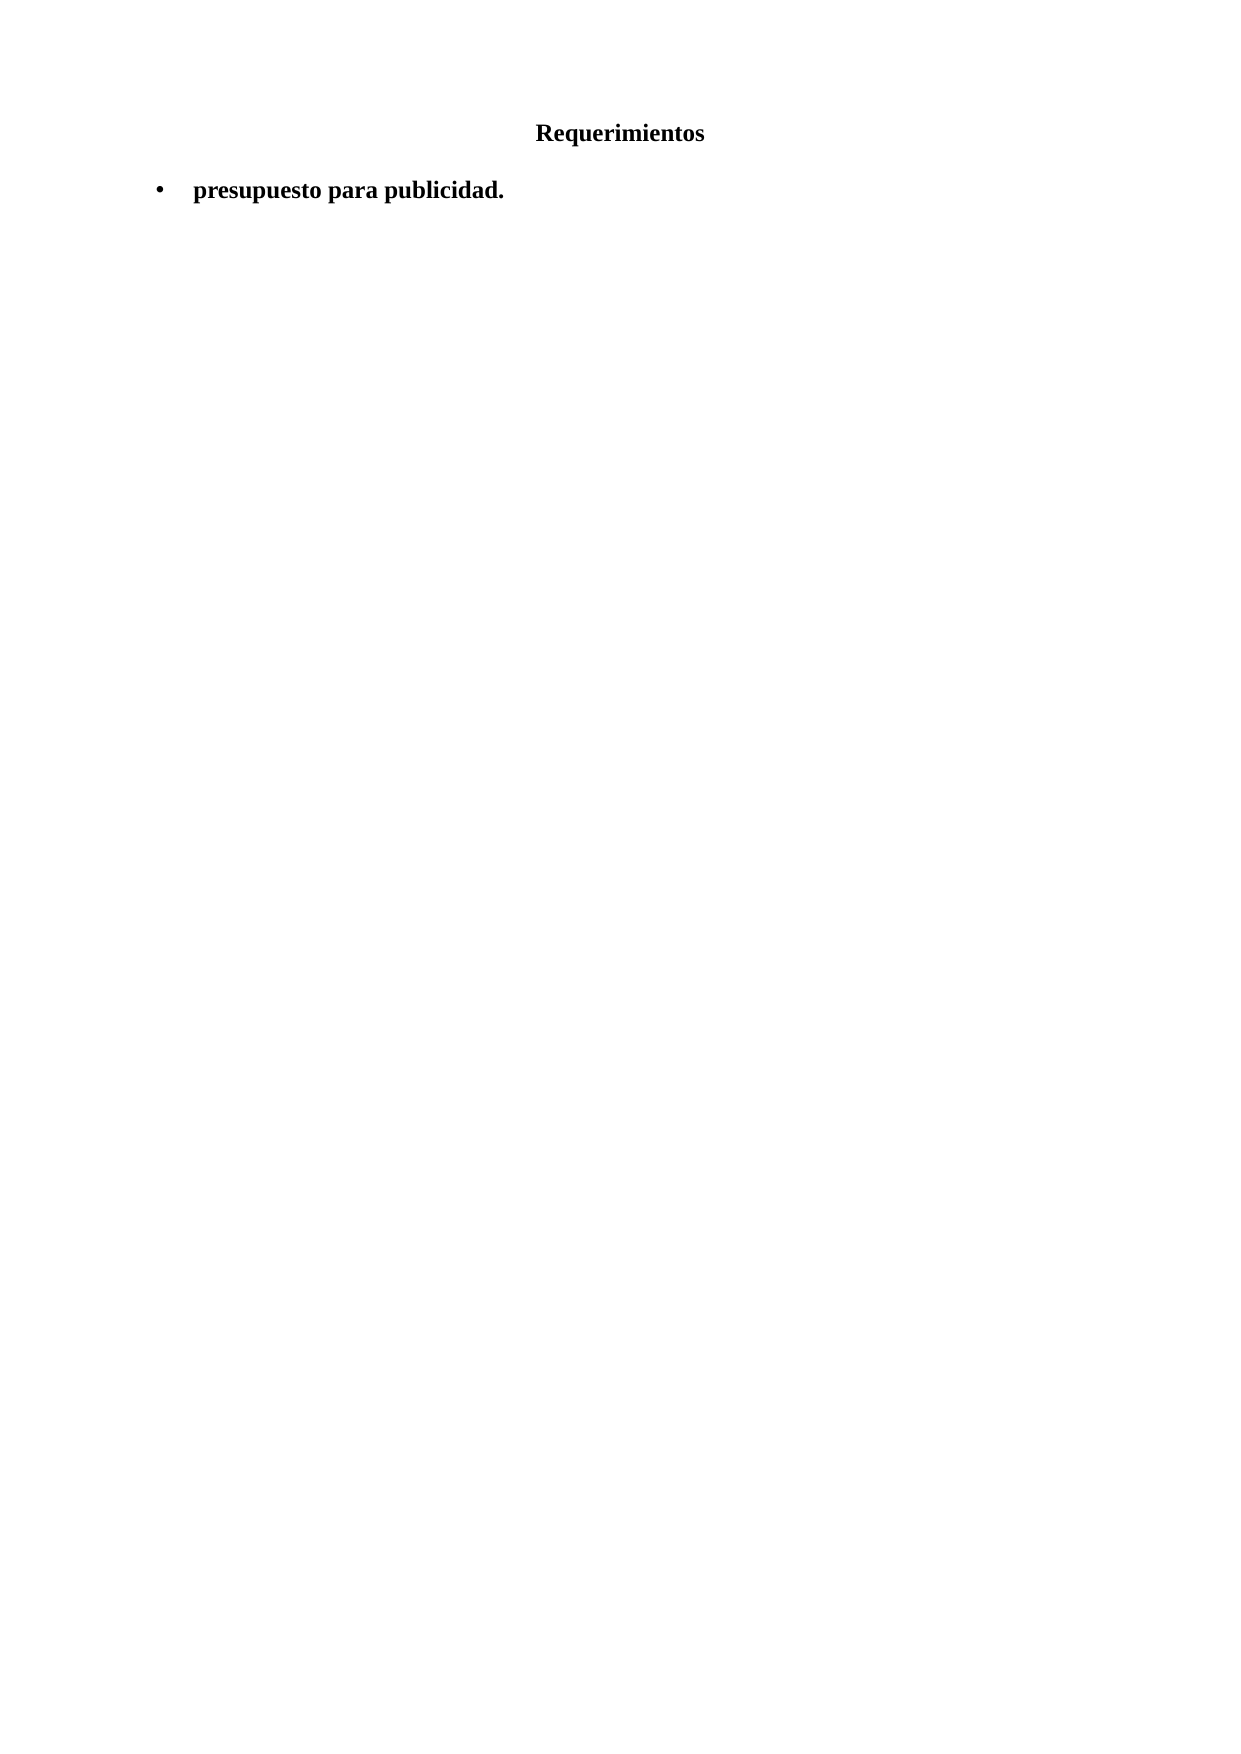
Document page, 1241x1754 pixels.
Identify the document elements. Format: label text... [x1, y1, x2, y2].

text Requerimientos [118, 118, 1122, 147]
list presupuesto para publicidad. [156, 176, 1122, 204]
